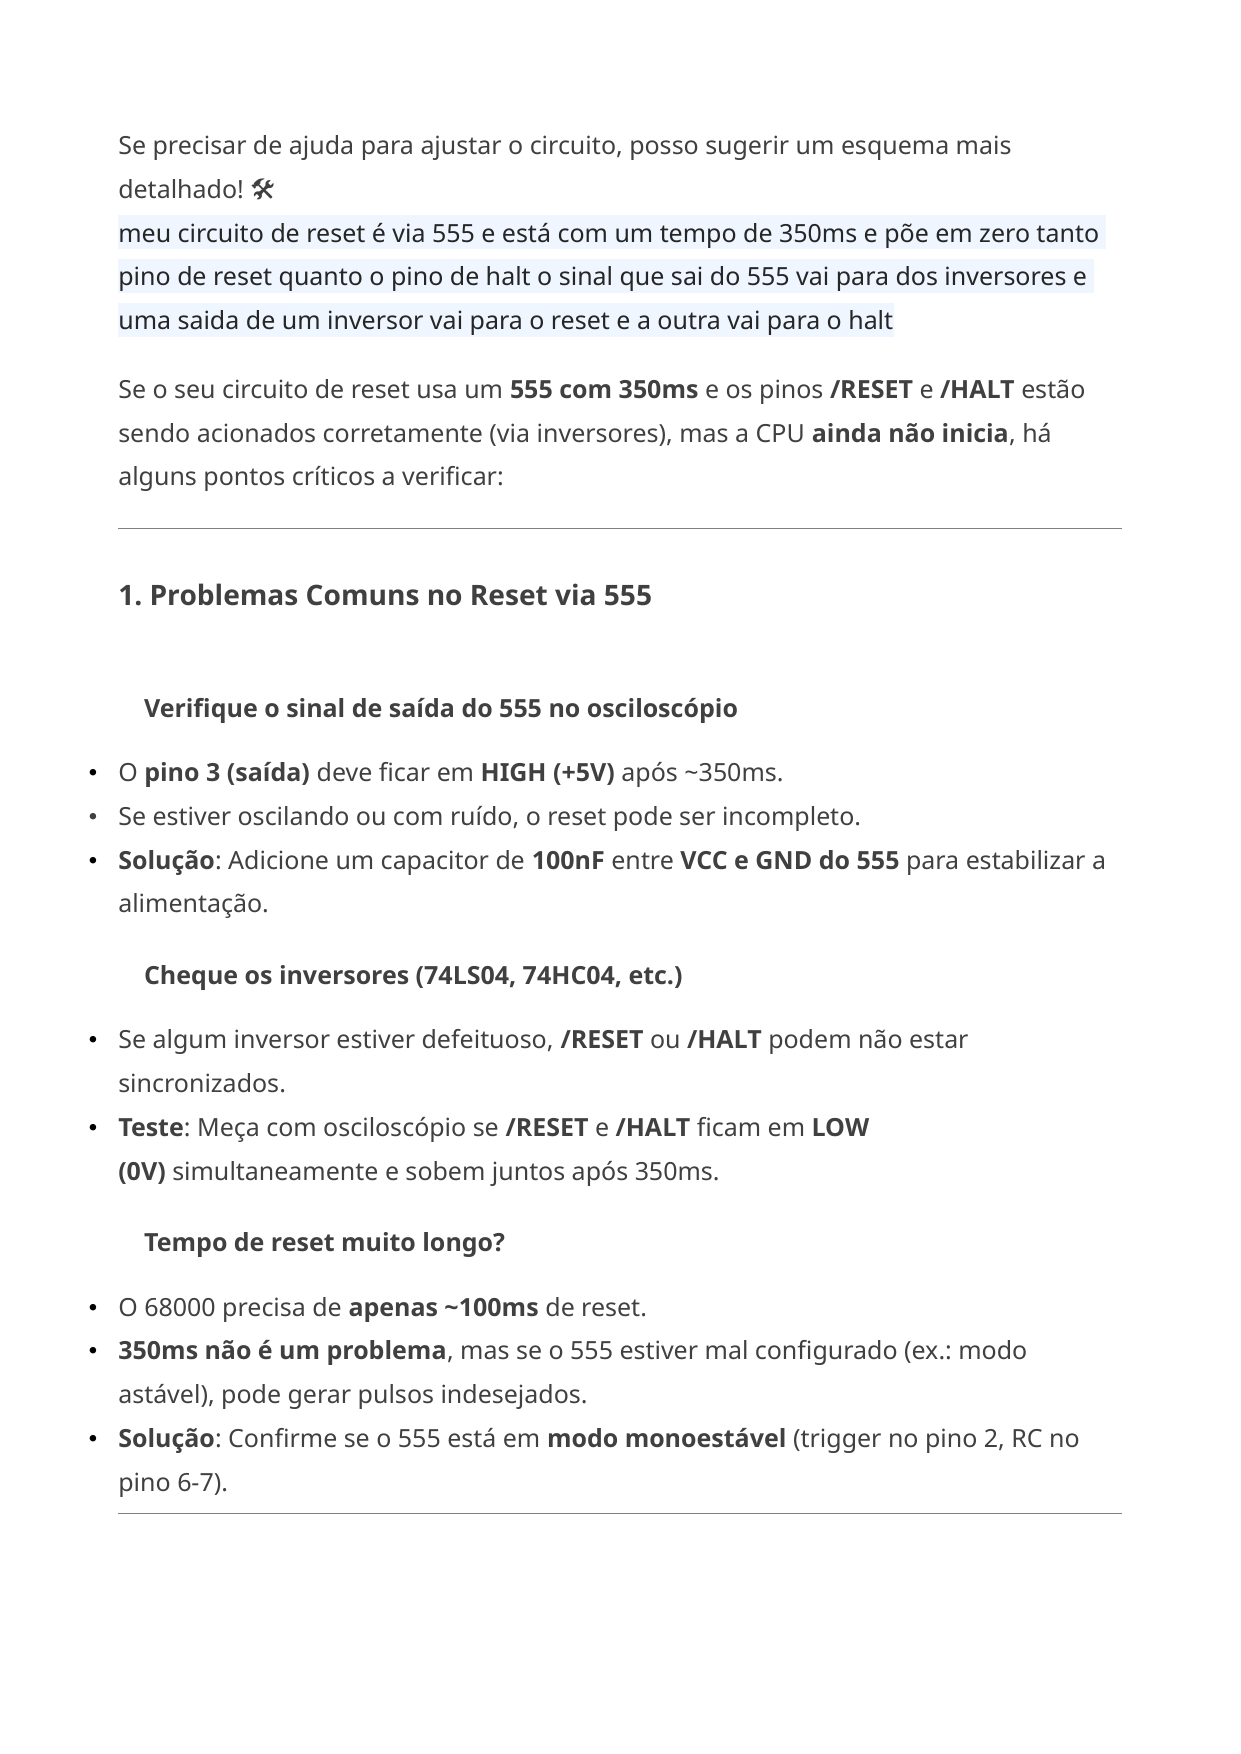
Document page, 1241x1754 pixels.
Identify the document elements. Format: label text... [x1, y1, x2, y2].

list O 68000 precisa de apenas ~100ms de reset. [118, 1279, 1122, 1323]
subtitle ✅ Tempo de reset muito longo? [118, 1215, 1122, 1259]
list Solução: Confirme se o 555 está em modo monoestável (trigger no pino 2, RC no pino 6-7). [118, 1411, 1122, 1498]
list O pino 3 (saída) deve ficar em HIGH (+5V) após ~350ms. [118, 745, 1122, 789]
text Se o seu circuito de reset usa um 555 com 350ms e os pinos /RESET e /HALT estão sendo acionados corretamente (via inversores), mas a CPU ainda não inicia, há alguns pontos críticos a verificar: [118, 362, 1122, 493]
subtitle ✅ Verifique o sinal de saída do 555 no osciloscópio [118, 681, 1122, 725]
list Solução: Adicione um capacitor de 100nF entre VCC e GND do 555 para estabilizar a alimentação. [118, 833, 1122, 920]
text Se precisar de ajuda para ajustar o circuito, posso sugerir um esquema mais detalhado! 🛠️ [118, 118, 1122, 206]
text meu circuito de reset é via 555 e está com um tempo de 350ms e põe em zero tanto pino de reset quanto o pino de halt o sinal que sai do 555 vai para dos inversores e uma saida de um inversor vai para o reset e a outra vai para o halt [118, 206, 1122, 337]
list Teste: Meça com osciloscópio se /RESET e /HALT ficam em LOW (0V) simultaneamente e sobem juntos após 350ms. [118, 1100, 1122, 1187]
subtitle 1. Problemas Comuns no Reset via 555 [118, 575, 1122, 613]
list Se estiver oscilando ou com ruído, o reset pode ser incompleto. [118, 789, 1122, 833]
subtitle ✅ Cheque os inversores (74LS04, 74HC04, etc.) [118, 948, 1122, 992]
list Se algum inversor estiver defeituoso, /RESET ou /HALT podem não estar sincronizados. [118, 1012, 1122, 1100]
list 350ms não é um problema, mas se o 555 estiver mal configurado (ex.: modo astável), pode gerar pulsos indesejados. [118, 1323, 1122, 1411]
